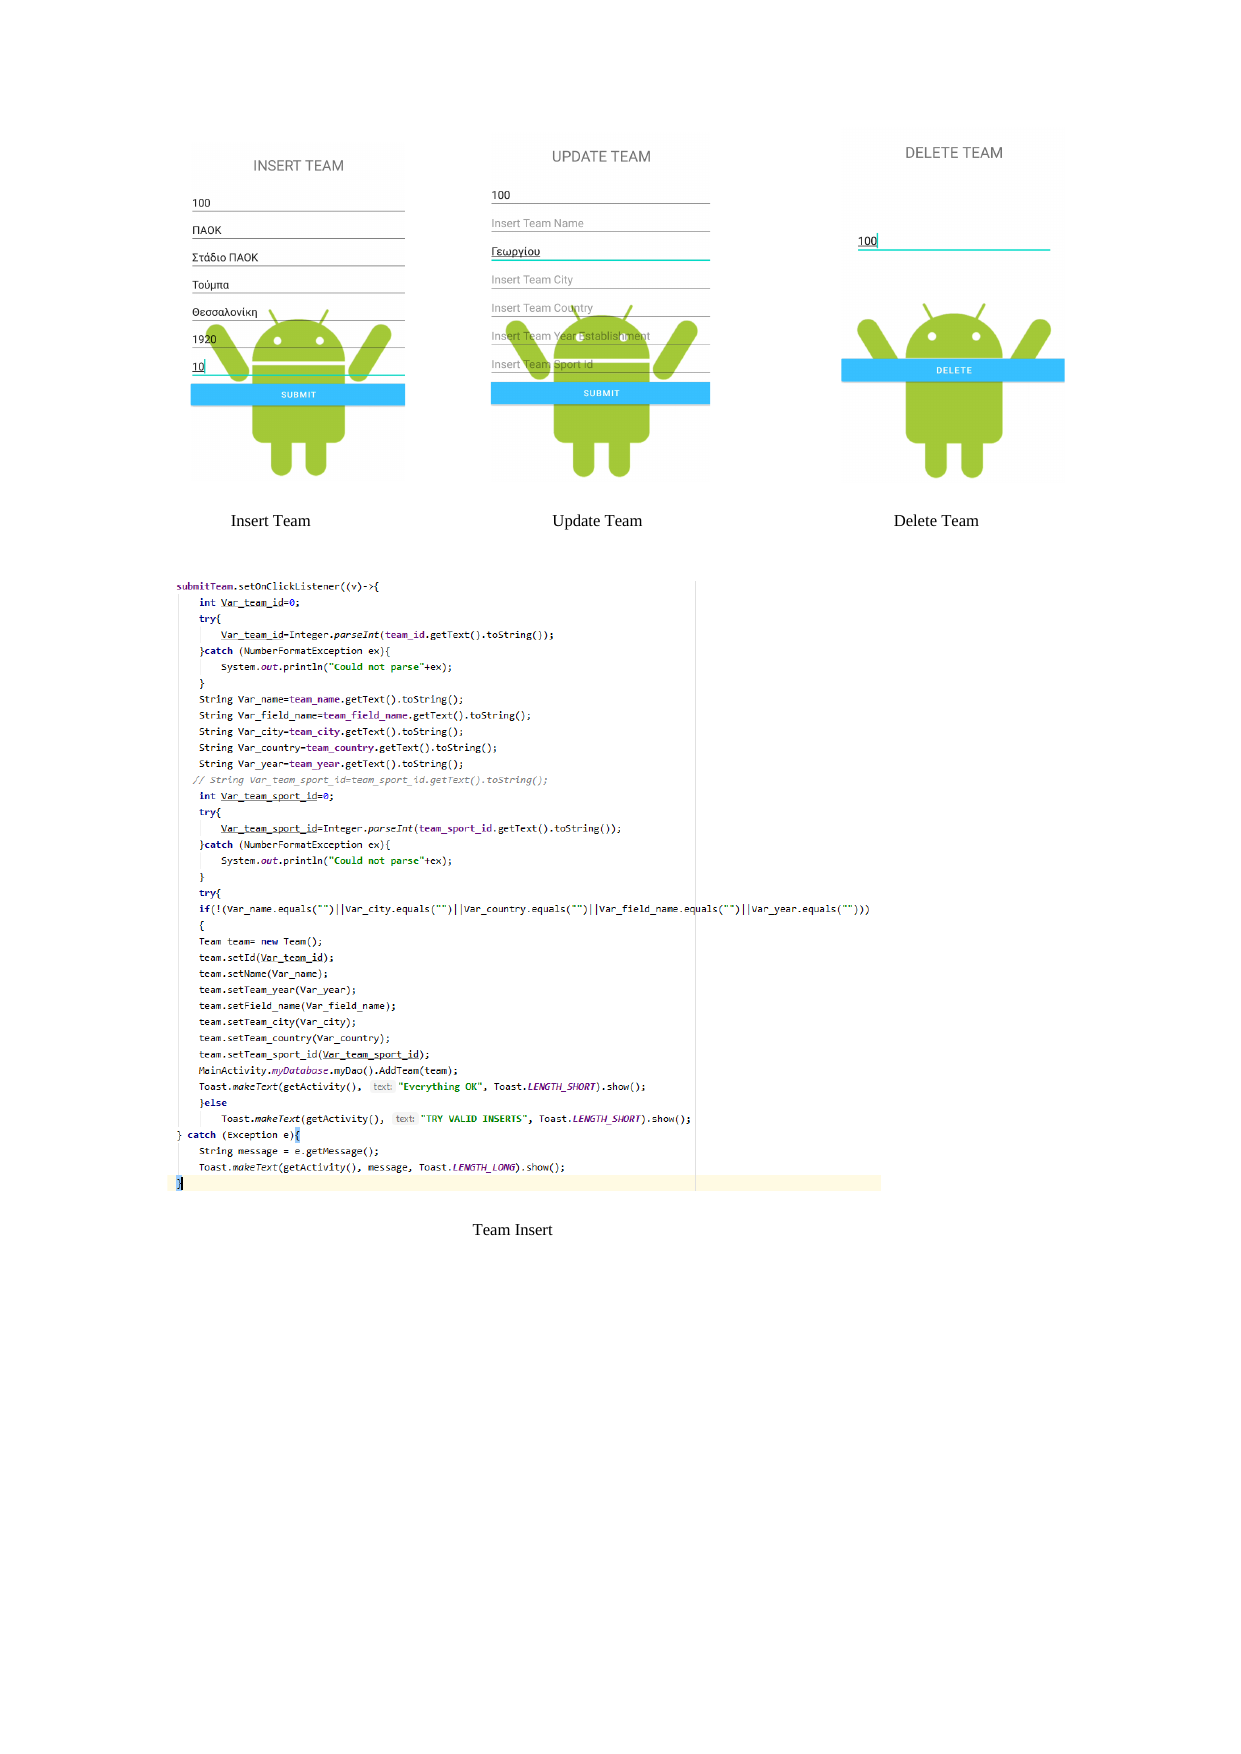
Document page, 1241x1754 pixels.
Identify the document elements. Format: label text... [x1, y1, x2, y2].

text Team Insert [118, 1220, 1122, 1239]
picture [841, 127, 1065, 483]
picture [190, 142, 406, 481]
picture [490, 132, 711, 482]
text Insert Team Update Team Delete Team [118, 511, 1122, 530]
picture [167, 581, 881, 1191]
